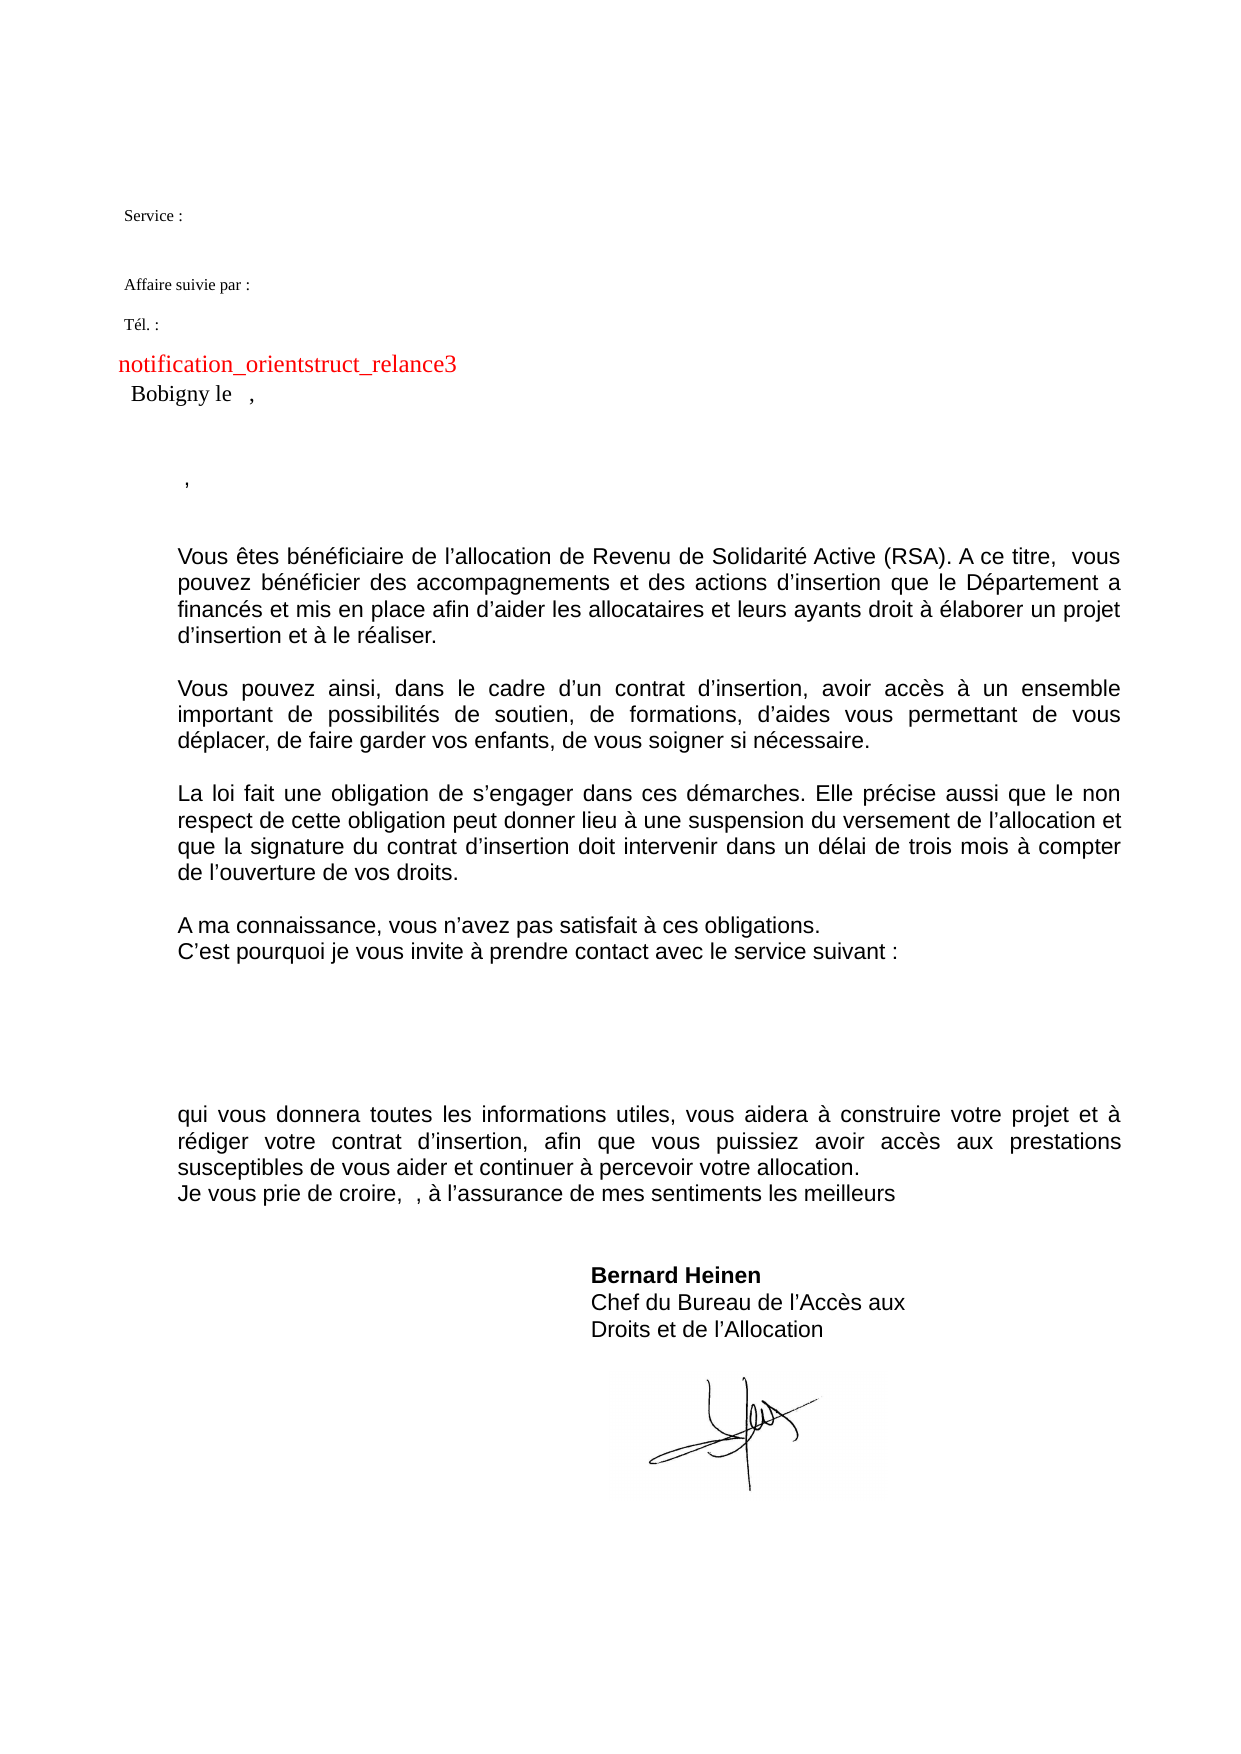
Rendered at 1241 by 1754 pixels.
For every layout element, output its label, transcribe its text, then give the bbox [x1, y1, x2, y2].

text Bernard Heinen [591, 1261, 1122, 1288]
text Chef du Bureau de l’Accès aux [591, 1288, 1122, 1315]
table_cell [260, 269, 658, 309]
text Vous êtes bénéficiaire de l’allocation de Revenu de Solidarité Active (RSA). A ce titre, vous pouvez bénéficier des accompagnements et des actions d’insertion que le Département a financés et mis en place afin d’aider les allocataires et leurs ayants droit à élaborer un projet d’insertion et à le réaliser. [177, 543, 1122, 648]
text La loi fait une obligation de s’engager dans ces démarches. Elle précise aussi que le non respect de cette obligation peut donner lieu à une suspension du versement de l’allocation et que la signature du contrat d’insertion doit intervenir dans un délai de trois mois à compter de l’ouverture de vos droits. [177, 780, 1122, 886]
table_header [118, 159, 658, 199]
text Droits et de l’Allocation [591, 1315, 1122, 1342]
text Bobigny le , [118, 378, 1122, 406]
table_cell Tél. : [118, 309, 260, 349]
text A ma connaissance, vous n’avez pas satisfait à ces obligations. [177, 912, 1122, 938]
table_cell Affaire suivie par : [118, 269, 260, 309]
text Vous pouvez ainsi, dans le cadre d’un contrat d’insertion, avoir accès à un ensemble important de possibilités de soutien, de formations, d’aides vous permettant de vous déplacer, de faire garder vos enfants, de vous soigner si nécessaire. [177, 675, 1122, 754]
text notification_orientstruct_relance3 [118, 349, 1122, 378]
table_header [658, 159, 1122, 349]
text C’est pourquoi je vous invite à prendre contact avec le service suivant : [177, 938, 1122, 965]
table_cell [260, 309, 658, 349]
text Je vous prie de croire, , à l’assurance de mes sentiments les meilleurs [177, 1180, 1122, 1207]
text , [177, 464, 1122, 490]
table_cell Service : [118, 200, 260, 268]
table_cell [260, 200, 658, 268]
text qui vous donnera toutes les informations utiles, vous aidera à construire votre projet et à rédiger votre contrat d’insertion, afin que vous puissiez avoir accès aux prestations susceptibles de vous aider et continuer à percevoir votre allocation. [177, 1101, 1122, 1180]
